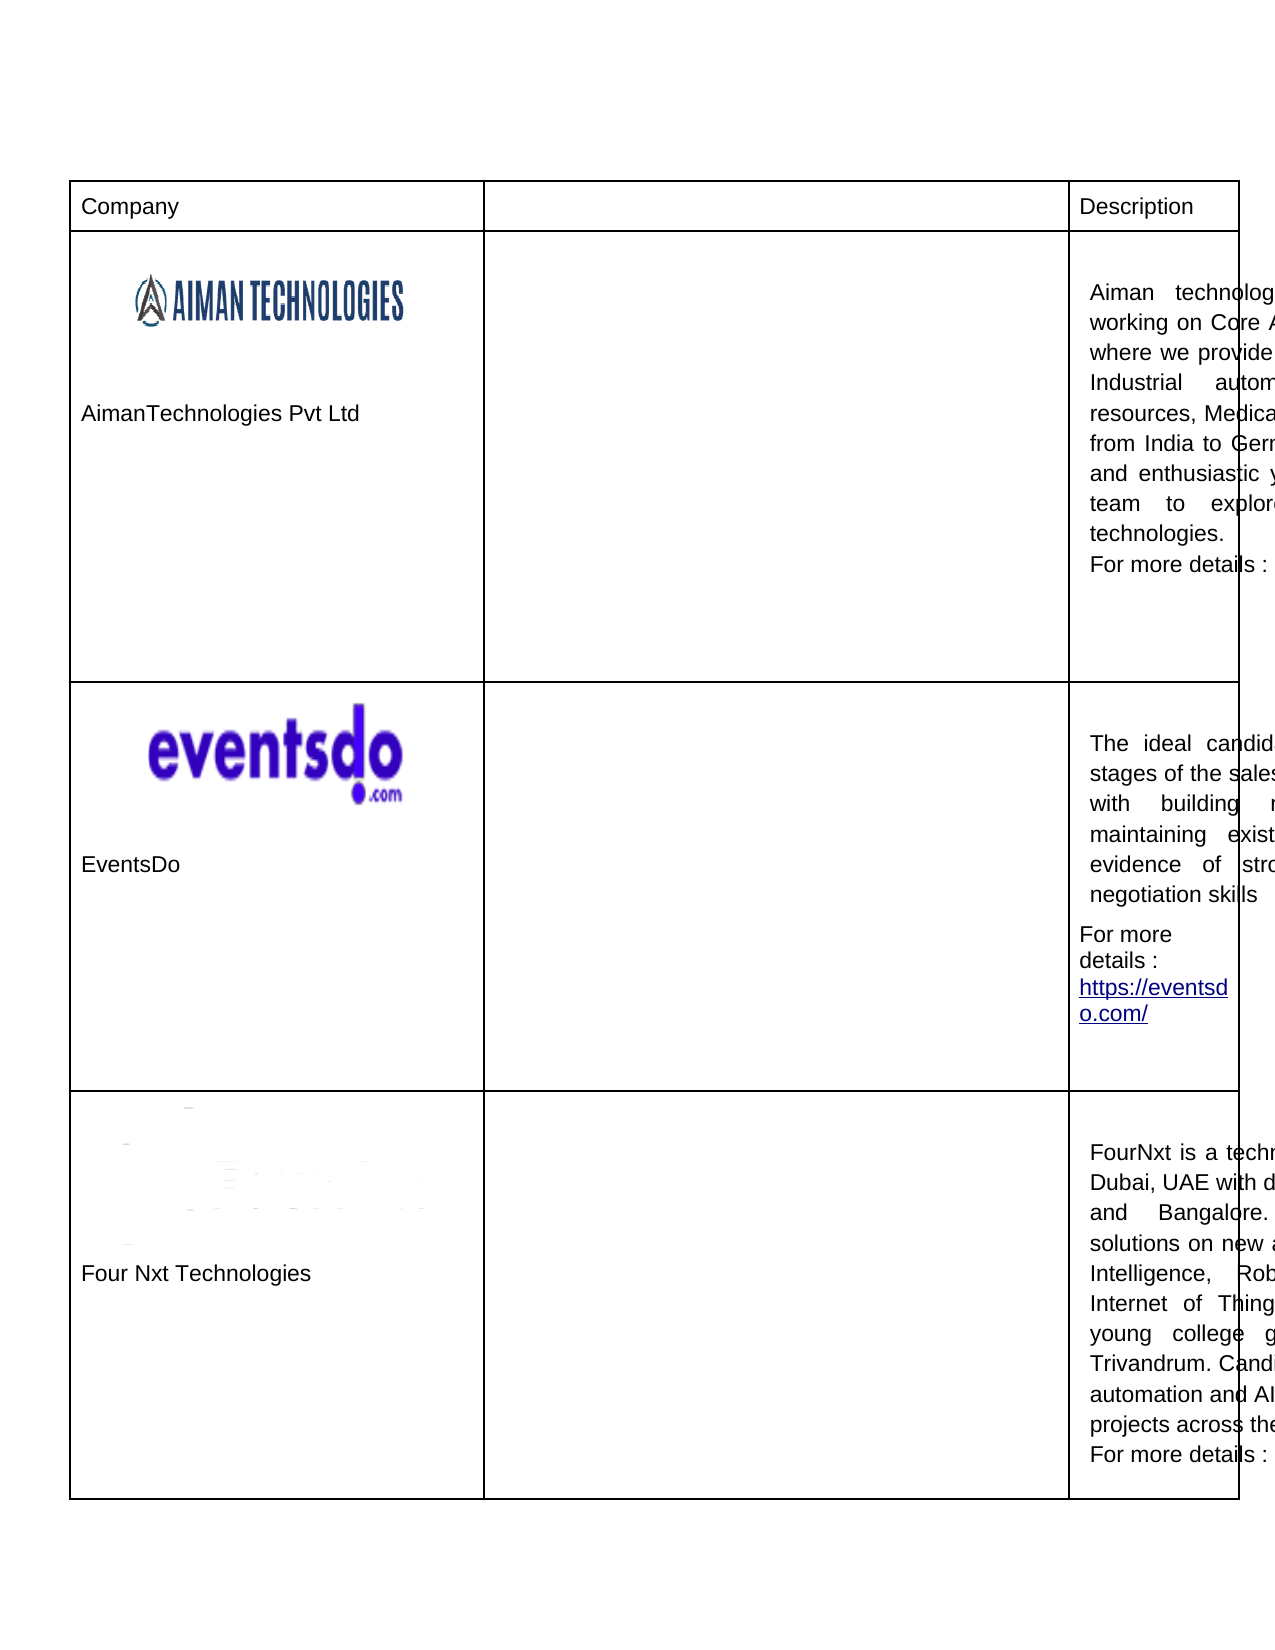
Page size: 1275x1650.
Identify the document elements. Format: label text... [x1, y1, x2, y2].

table_header Company [71, 182, 483, 229]
table_cell [485, 1092, 1068, 1498]
table_cell EventsDo [71, 683, 483, 1090]
table_header Description [1070, 182, 1238, 229]
table_header [485, 182, 1068, 229]
picture [124, 242, 431, 361]
table_cell Four Nxt Technologies [71, 1092, 483, 1498]
picture [148, 693, 407, 823]
table_header FourNxt is a technology company headquartered in Dubai, UAE with development centers in Trivandrum and Bangalore. FourNxt develops business solutions on new age technologies such as Artificial Intelligence, Robotic Process Automation and Internet of Things. We are looking for dynamic young college graduates to join the team at Trivandrum. Candidates would be trained on various automation and AI technologies and would work on projects across the Globe. For more details : http://www.fournxt.com/ [1079, 1129, 1238, 1487]
table_header The ideal candidate will have experience in all stages of the sales cycle. They should be confident with building new client relationship and maintaining existing ones. They should have evidence of strong skills and possess good negotiation skills [1079, 720, 1238, 921]
table_cell [1070, 232, 1238, 681]
table_cell AimanTechnologies Pvt Ltd [71, 232, 483, 681]
table_cell For more details : https://eventsdo.com/ [1070, 683, 1238, 1090]
picture [114, 1102, 440, 1259]
table_cell [1070, 1092, 1238, 1498]
table_header Aiman technologies is an emerging company working on Core Artificial Intelligence and Robotics where we provide various services and products in Industrial automation , Renewable energy resources, Medicare and Automobiles with clientele from India to Germany We are looking for creative and enthusiastic young minds to be a part of our team to explore the new ways in future technologies. For more details : https://aimantechnologies.com/ [1079, 268, 1238, 618]
table_cell [485, 232, 1068, 681]
table_cell [485, 683, 1068, 1090]
